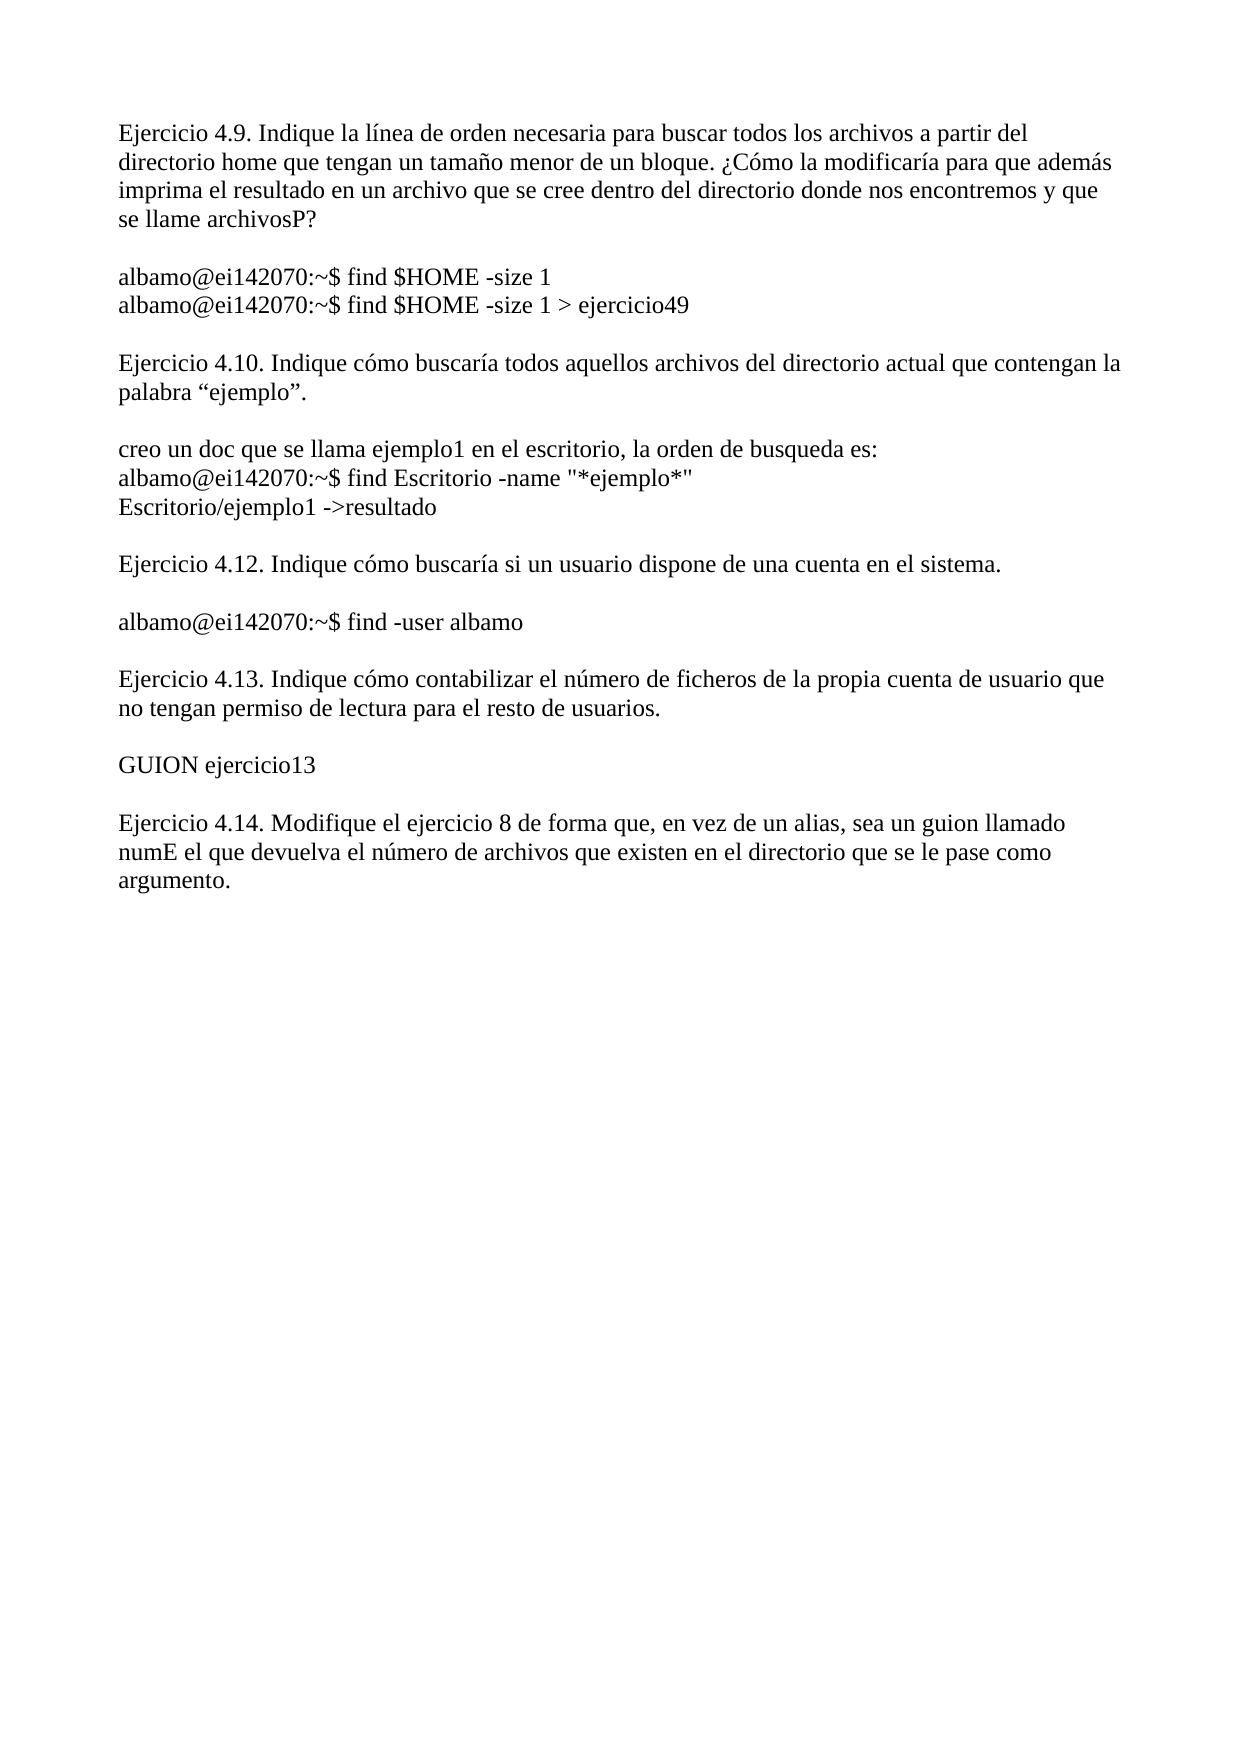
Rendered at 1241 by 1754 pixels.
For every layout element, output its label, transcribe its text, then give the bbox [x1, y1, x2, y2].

text Ejercicio 4.9. Indique la línea de orden necesaria para buscar todos los archivos a partir del directorio home que tengan un tamaño menor de un bloque. ¿Cómo la modificaría para que además imprima el resultado en un archivo que se cree dentro del directorio donde nos encontremos y que se llame archivosP? [118, 118, 1122, 233]
text albamo@ei142070:~$ find -user albamo [118, 607, 1122, 636]
text Ejercicio 4.10. Indique cómo buscaría todos aquellos archivos del directorio actual que contengan la palabra “ejemplo”. [118, 348, 1122, 406]
text Escritorio/ejemplo1 ->resultado [118, 492, 1122, 521]
text creo un doc que se llama ejemplo1 en el escritorio, la orden de busqueda es: [118, 434, 1122, 463]
text albamo@ei142070:~$ find $HOME -size 1 > ejercicio49 [118, 291, 1122, 319]
text albamo@ei142070:~$ find Escritorio -name "*ejemplo*" [118, 463, 1122, 492]
text Ejercicio 4.13. Indique cómo contabilizar el número de ficheros de la propia cuenta de usuario que no tengan permiso de lectura para el resto de usuarios. [118, 664, 1122, 722]
text albamo@ei142070:~$ find $HOME -size 1 [118, 262, 1122, 291]
text GUION ejercicio13 [118, 751, 1122, 779]
text Ejercicio 4.12. Indique cómo buscaría si un usuario dispone de una cuenta en el sistema. [118, 549, 1122, 578]
text Ejercicio 4.14. Modifique el ejercicio 8 de forma que, en vez de un alias, sea un guion llamado numE el que devuelva el número de archivos que existen en el directorio que se le pase como argumento. [118, 808, 1122, 894]
